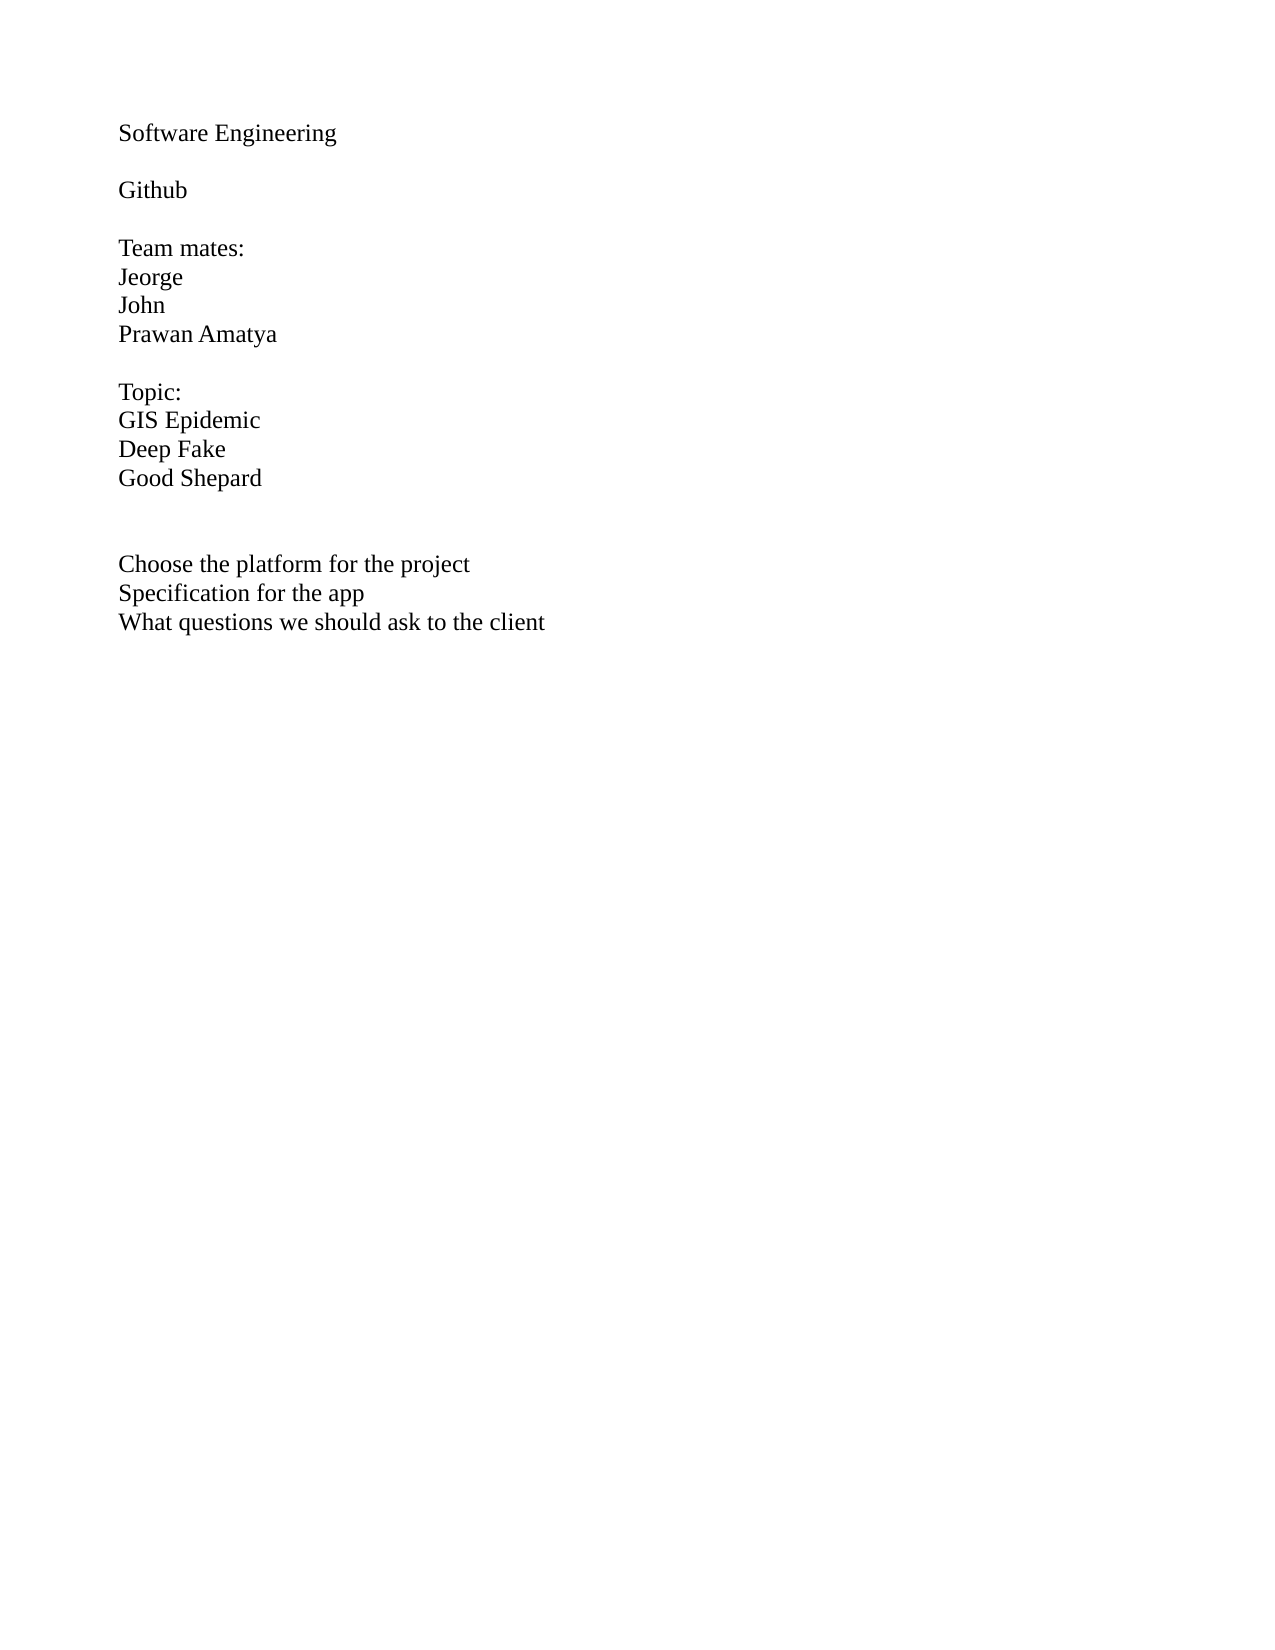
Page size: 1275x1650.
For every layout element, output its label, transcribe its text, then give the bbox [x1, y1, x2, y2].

text What questions we should ask to the client [118, 607, 1157, 636]
text Team mates: [118, 233, 1157, 262]
text Topic: [118, 377, 1157, 406]
text John [118, 291, 1157, 319]
text Software Engineering [118, 118, 1157, 147]
text Choose the platform for the project [118, 549, 1157, 578]
text Good Shepard [118, 463, 1157, 492]
text Github [118, 176, 1157, 204]
text Prawan Amatya [118, 319, 1157, 348]
text Deep Fake [118, 434, 1157, 463]
text Jeorge [118, 262, 1157, 291]
text GIS Epidemic [118, 406, 1157, 434]
text Specification for the app [118, 578, 1157, 607]
